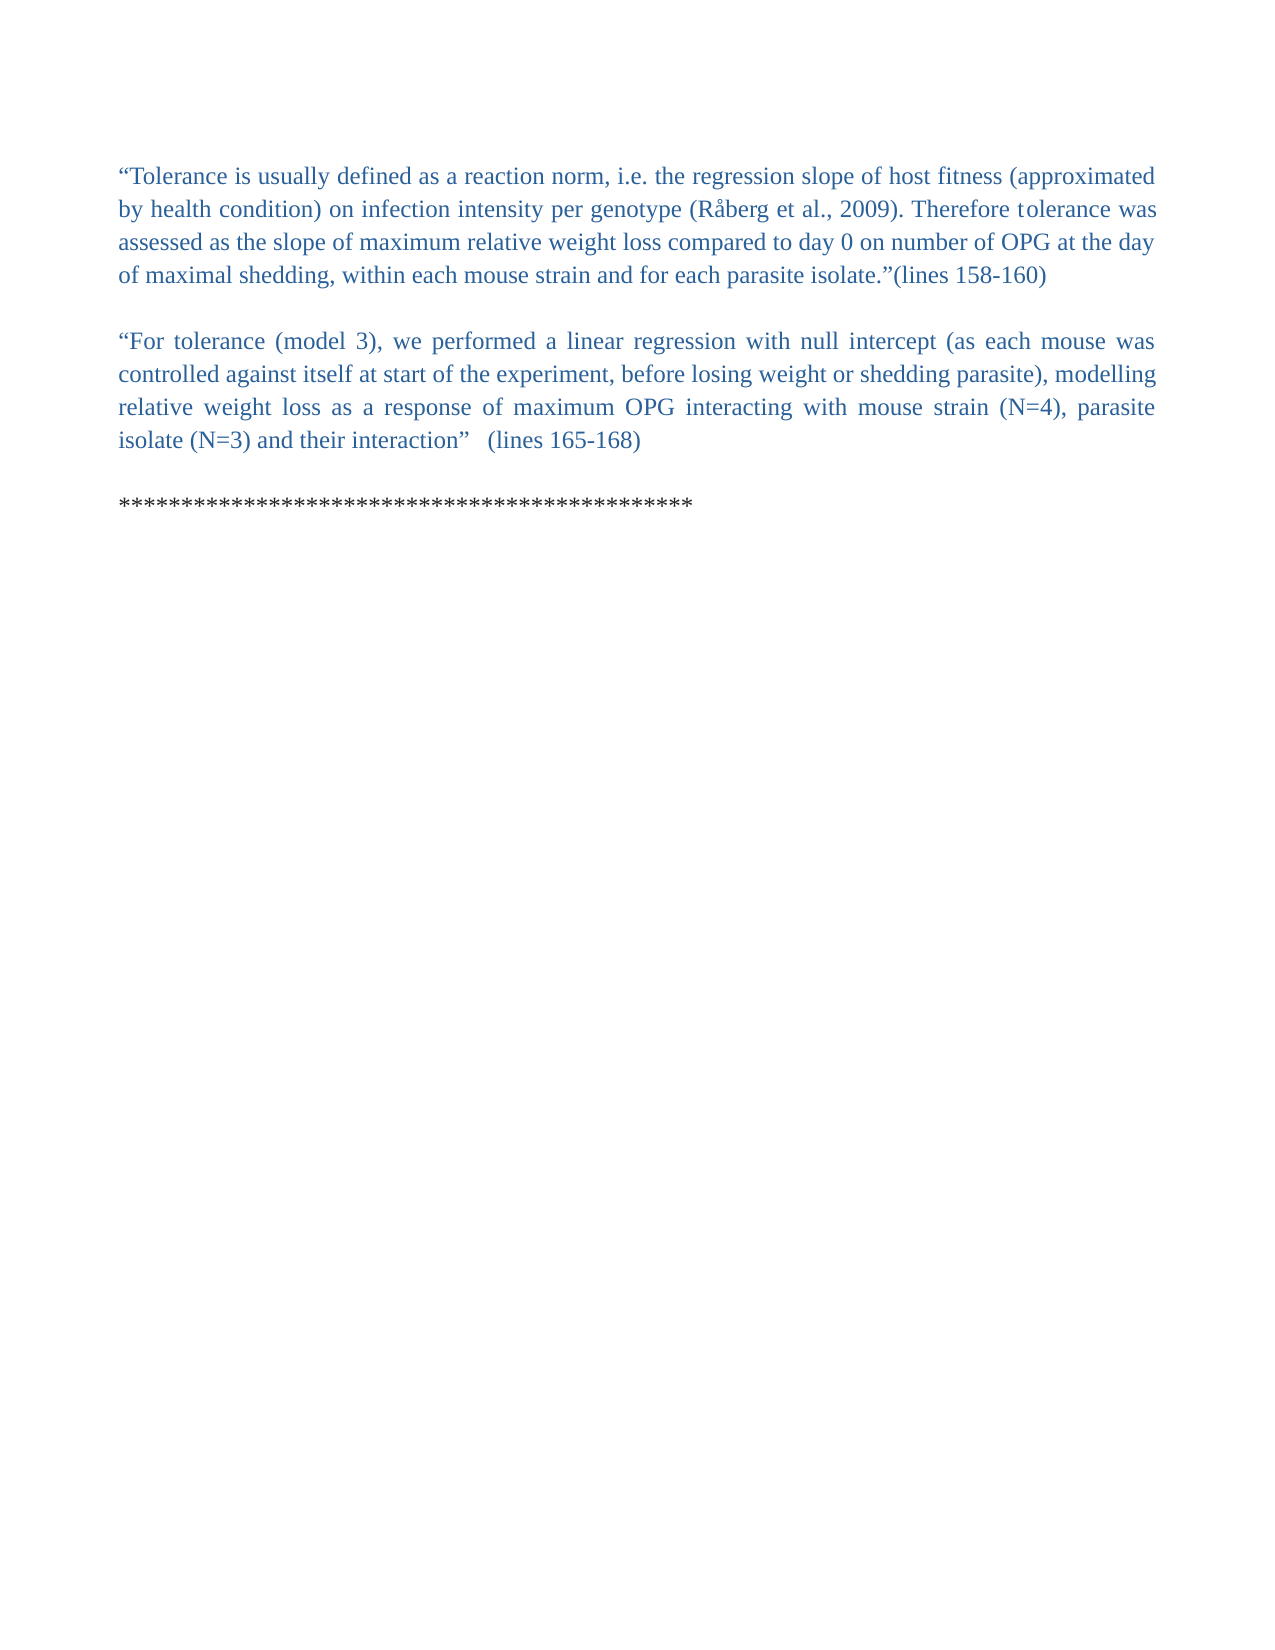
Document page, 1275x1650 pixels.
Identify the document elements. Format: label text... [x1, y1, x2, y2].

text “Tolerance is usually defined as a reaction norm, i.e. the regression slope of host fitness (approximated by health condition) on infection intensity per genotype (Råberg et al., 2009). Therefore tolerance was assessed as the slope of maximum relative weight loss compared to day 0 on number of OPG at the day of maximal shedding, within each mouse strain and for each parasite isolate.”(lines 158-160) [118, 161, 1157, 289]
text “For tolerance (model 3), we performed a linear regression with null intercept (as each mouse was controlled against itself at start of the experiment, before losing weight or shedding parasite), modelling relative weight loss as a response of maximum OPG interacting with mouse strain (N=4), parasite isolate (N=3) and their interaction” (lines 165-168) ********************************************** [118, 326, 1157, 520]
